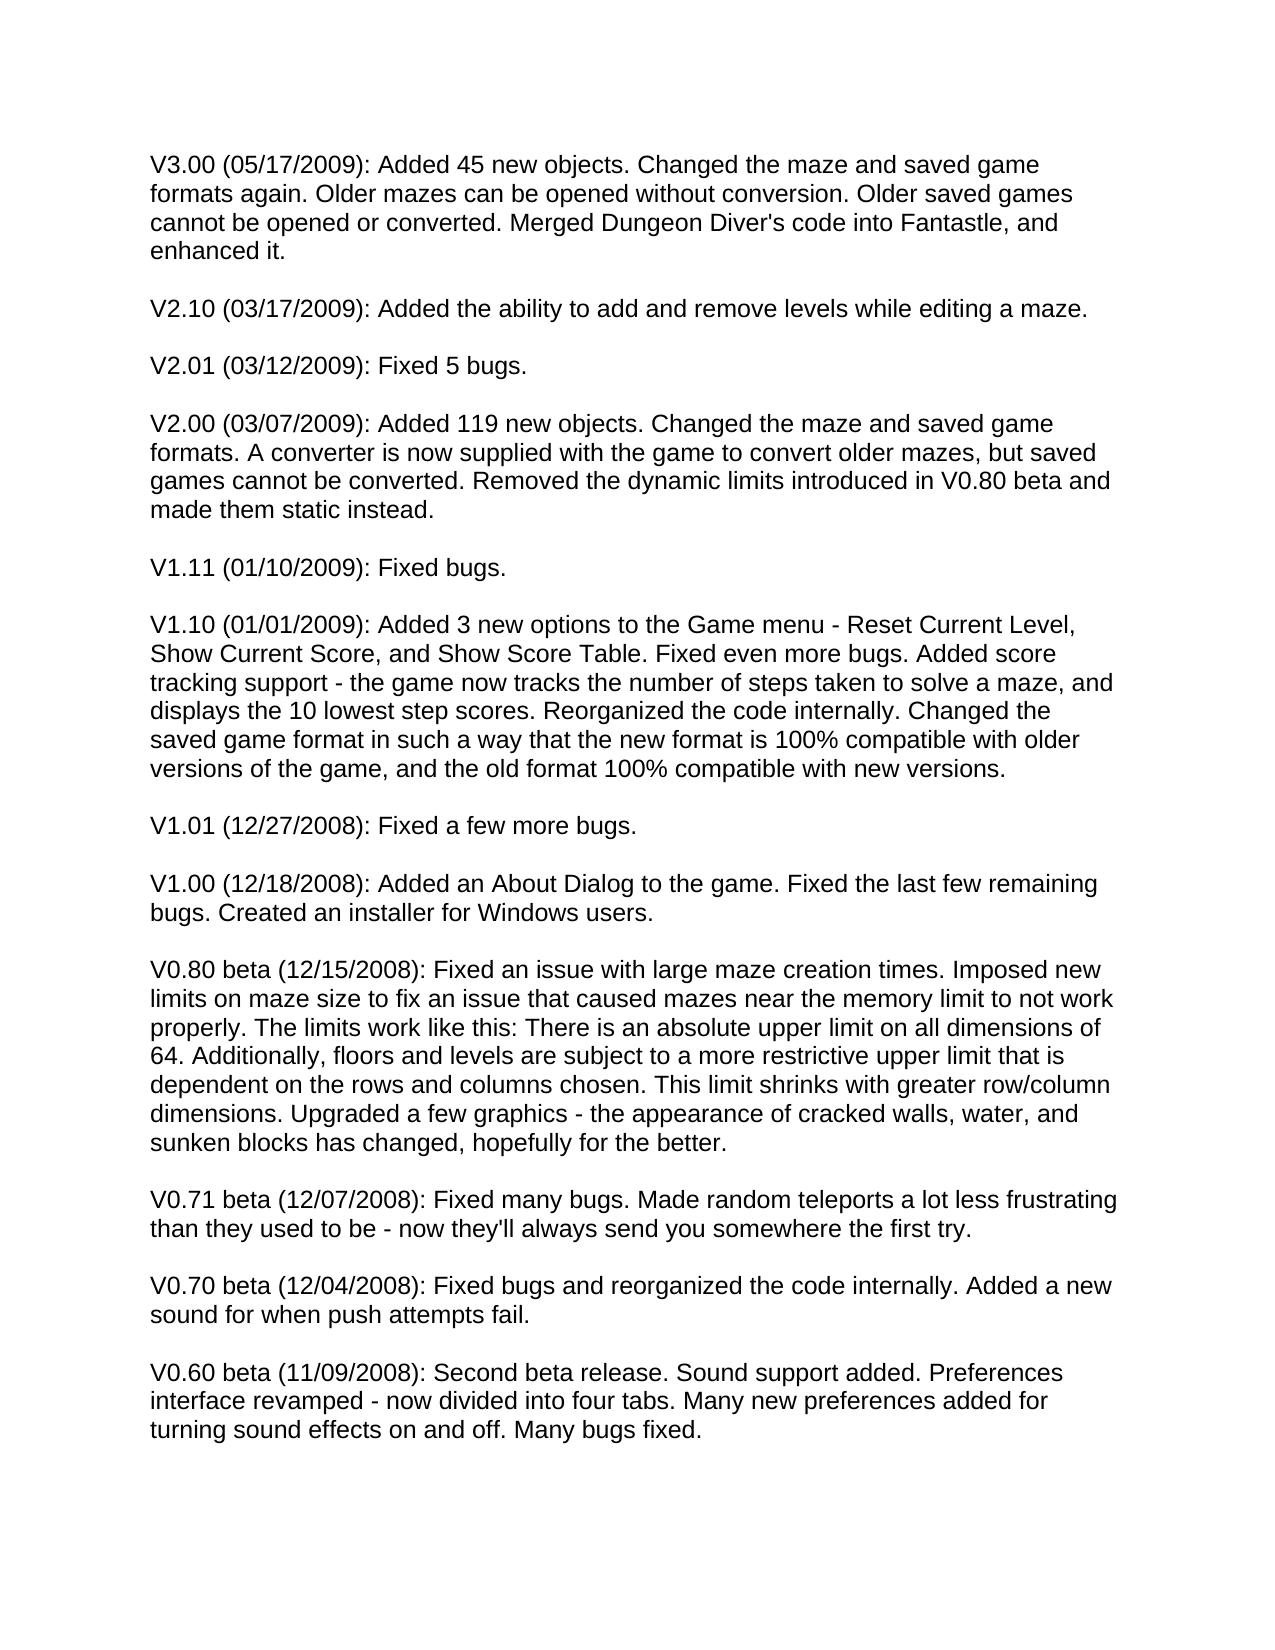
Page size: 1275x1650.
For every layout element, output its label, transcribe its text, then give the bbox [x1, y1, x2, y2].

text V0.80 beta (12/15/2008): Fixed an issue with large maze creation times. Imposed new limits on maze size to fix an issue that caused mazes near the memory limit to not work properly. The limits work like this: There is an absolute upper limit on all dimensions of 64. Additionally, floors and levels are subject to a more restrictive upper limit that is dependent on the rows and columns chosen. This limit shrinks with greater row/column dimensions. Upgraded a few graphics - the appearance of cracked walls, water, and sunken blocks has changed, hopefully for the better. [150, 955, 1125, 1156]
text V2.00 (03/07/2009): Added 119 new objects. Changed the maze and saved game formats. A converter is now supplied with the game to convert older mazes, but saved games cannot be converted. Removed the dynamic limits introduced in V0.80 beta and made them static instead. [150, 409, 1125, 524]
text V2.10 (03/17/2009): Added the ability to add and remove levels while editing a maze. [150, 294, 1125, 322]
text V3.00 (05/17/2009): Added 45 new objects. Changed the maze and saved game formats again. Older mazes can be opened without conversion. Older saved games cannot be opened or converted. Merged Dungeon Diver's code into Fantastle, and enhanced it. [150, 150, 1125, 265]
text V1.00 (12/18/2008): Added an About Dialog to the game. Fixed the last few remaining bugs. Created an installer for Windows users. [150, 869, 1125, 926]
text V2.01 (03/12/2009): Fixed 5 bugs. [150, 351, 1125, 380]
text V1.11 (01/10/2009): Fixed bugs. [150, 552, 1125, 581]
text V1.01 (12/27/2008): Fixed a few more bugs. [150, 811, 1125, 840]
text V0.70 beta (12/04/2008): Fixed bugs and reorganized the code internally. Added a new sound for when push attempts fail. [150, 1271, 1125, 1329]
text V1.10 (01/01/2009): Added 3 new options to the Game menu - Reset Current Level, Show Current Score, and Show Score Table. Fixed even more bugs. Added score tracking support - the game now tracks the number of steps taken to solve a maze, and displays the 10 lowest step scores. Reorganized the code internally. Changed the saved game format in such a way that the new format is 100% compatible with older versions of the game, and the old format 100% compatible with new versions. [150, 610, 1125, 782]
text V0.71 beta (12/07/2008): Fixed many bugs. Made random teleports a lot less frustrating than they used to be - now they'll always send you somewhere the first try. [150, 1185, 1125, 1242]
text V0.60 beta (11/09/2008): Second beta release. Sound support added. Preferences interface revamped - now divided into four tabs. Many new preferences added for turning sound effects on and off. Many bugs fixed. [150, 1357, 1125, 1444]
